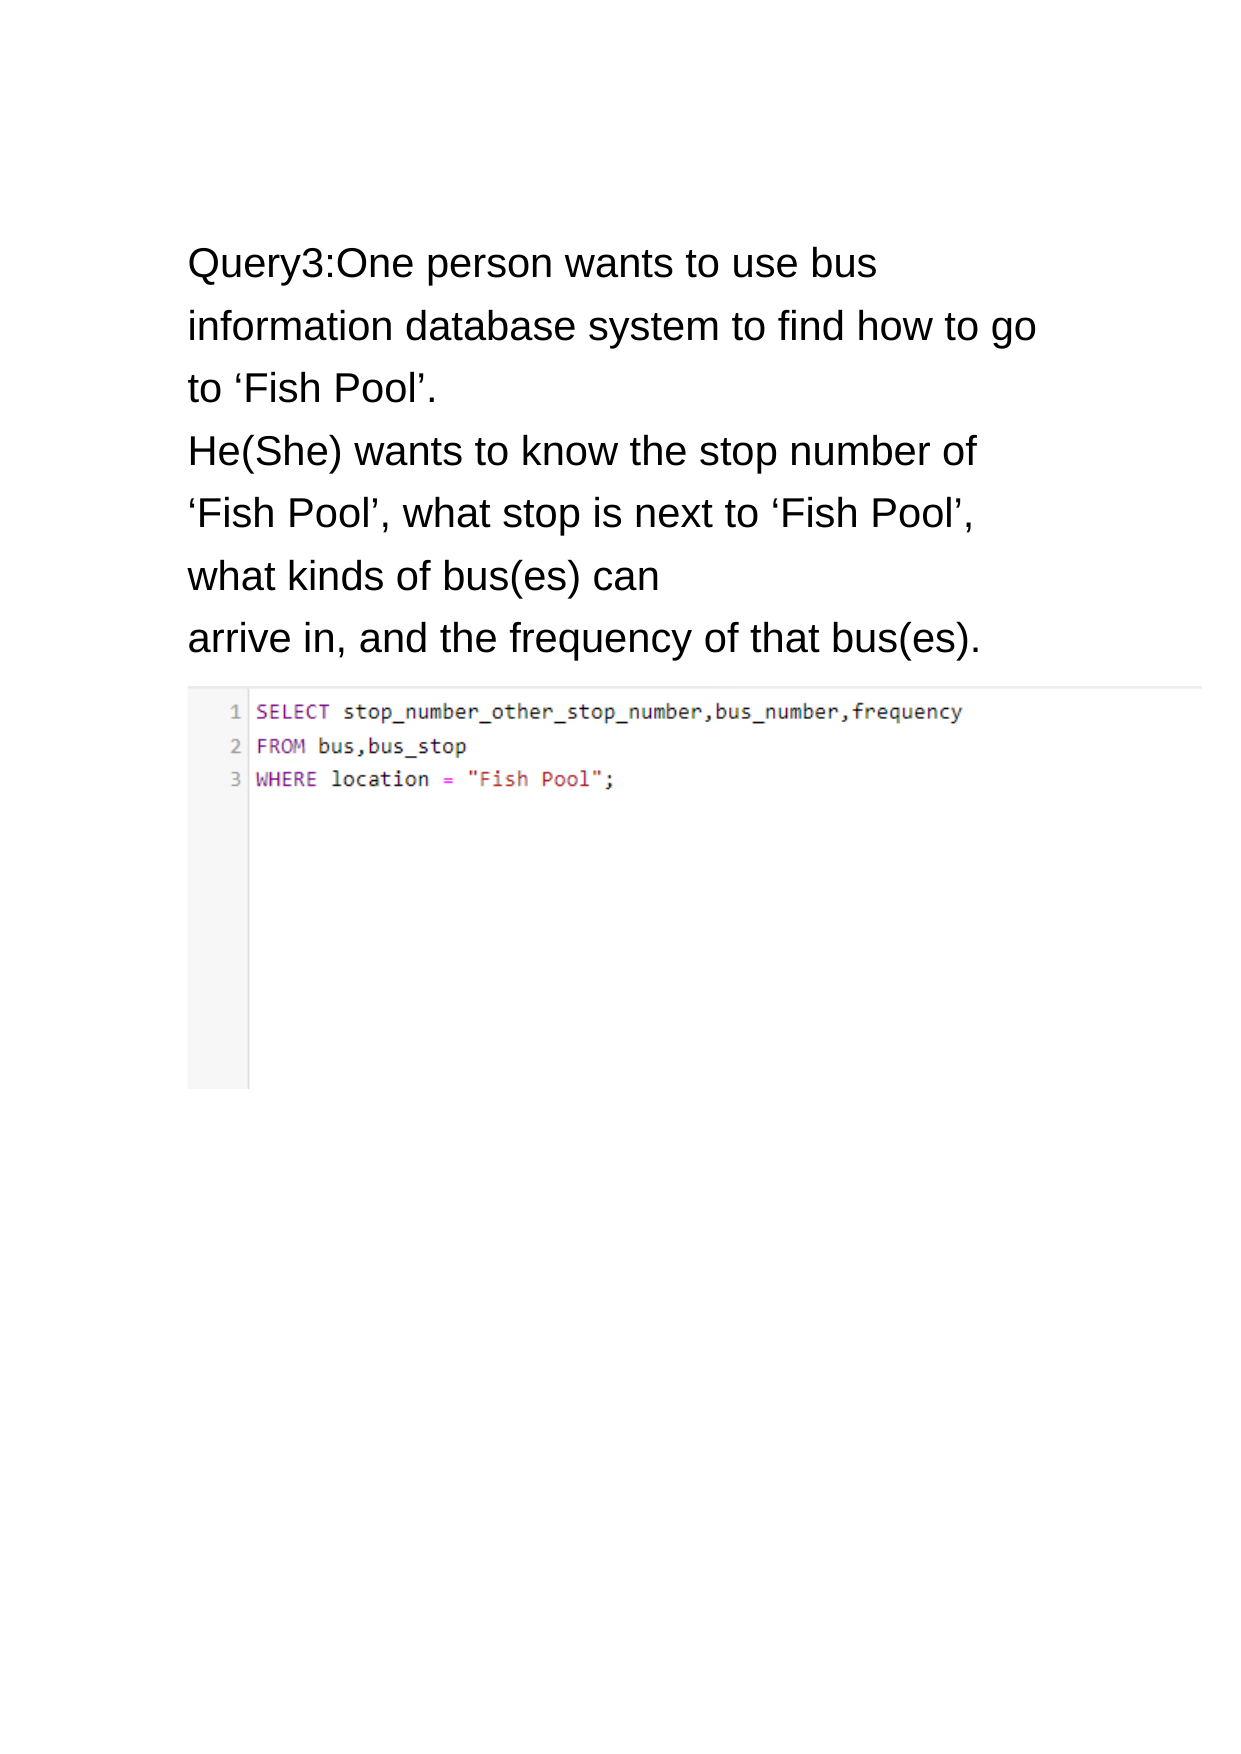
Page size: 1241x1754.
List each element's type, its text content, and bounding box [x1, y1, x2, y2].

text arrive in, and the frequency of that bus(es). [187, 596, 1053, 658]
text He(She) wants to know the stop number of ‘Fish Pool’, what stop is next to ‘Fish Pool’, what kinds of bus(es) can [187, 408, 1053, 596]
text Query3:One person wants to use bus information database system to find how to go to ‘Fish Pool’. [187, 221, 1053, 408]
